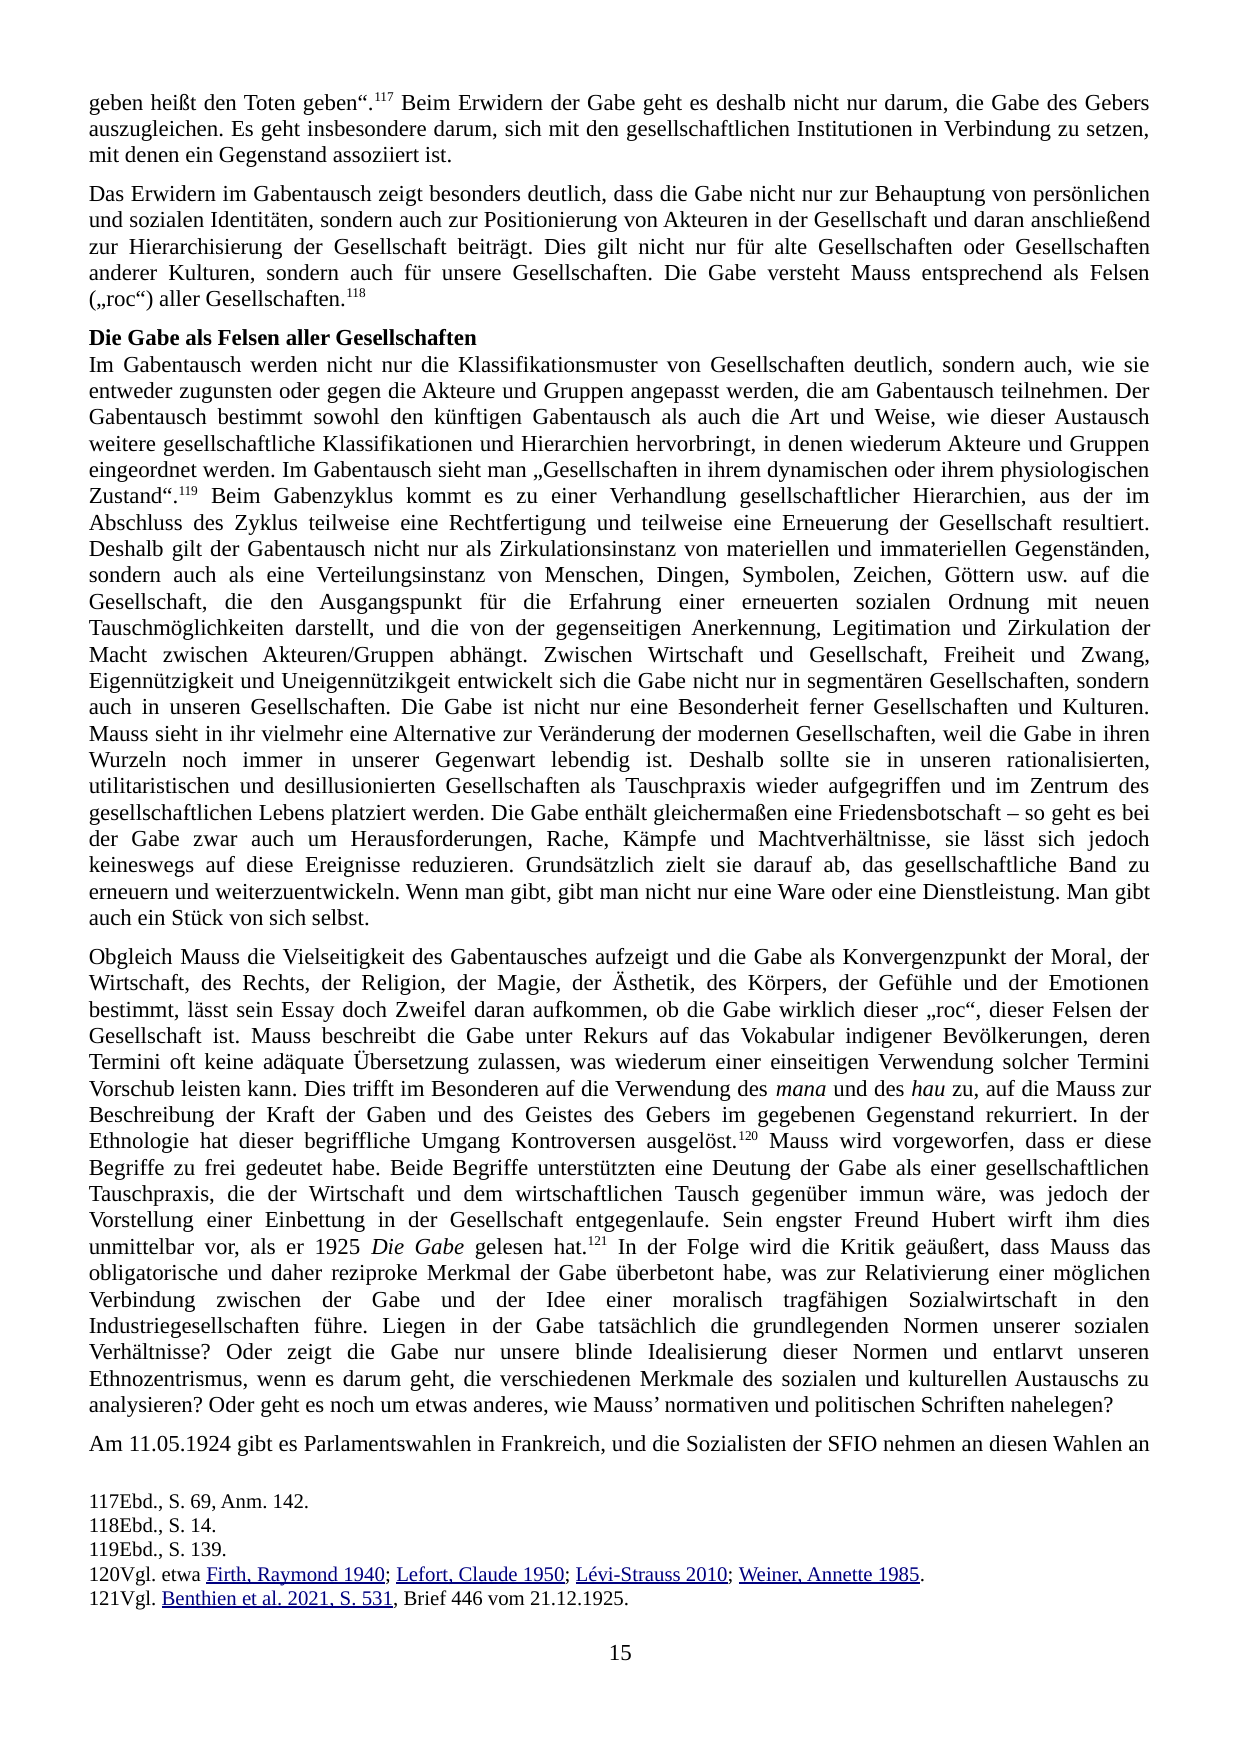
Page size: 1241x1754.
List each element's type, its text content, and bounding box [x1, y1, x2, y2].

text Ebd., S. 69, Anm. 142. [88, 1489, 1152, 1513]
subtitle Die Gabe als Felsen aller Gesellschaften [88, 324, 1152, 351]
text Vgl. etwa Firth, Raymond 1940; Lefort, Claude 1950; Lévi-Strauss 2010; Weiner, Annette 1985. [88, 1561, 1152, 1586]
text Am 11.05.1924 gibt es Parlamentswahlen in Frankreich, und die Sozialisten der SFIO nehmen an diesen Wahlen an [88, 1430, 1152, 1456]
text Ebd., S. 14. [88, 1513, 1152, 1537]
text Im Gabentausch werden nicht nur die Klassifikationsmuster von Gesellschaften deutlich, sondern auch, wie sie entweder zugunsten oder gegen die Akteure und Gruppen angepasst werden, die am Gabentausch teilnehmen. Der Gabentausch bestimmt sowohl den künftigen Gabentausch als auch die Art und Weise, wie dieser Austausch weitere gesellschaftliche Klassifikationen und Hierarchien hervorbringt, in denen wiederum Akteure und Gruppen eingeordnet werden. Im Gabentausch sieht man „Gesellschaften in ihrem dynamischen oder ihrem physiologischen Zustand“. Beim Gabenzyklus kommt es zu einer Verhandlung gesellschaftlicher Hierarchien, aus der im Abschluss des Zyklus teilweise eine Rechtfertigung und teilweise eine Erneuerung der Gesellschaft resultiert. Deshalb gilt der Gabentausch nicht nur als Zirkulationsinstanz von materiellen und immateriellen Gegenständen, sondern auch als eine Verteilungsinstanz von Menschen, Dingen, Symbolen, Zeichen, Göttern usw. auf die Gesellschaft, die den Ausgangspunkt für die Erfahrung einer erneuerten sozialen Ordnung mit neuen Tauschmöglichkeiten darstellt, und die von der gegenseitigen Anerkennung, Legitimation und Zirkulation der Macht zwischen Akteuren/Gruppen abhängt. Zwischen Wirtschaft und Gesellschaft, Freiheit und Zwang, Eigennützigkeit und Uneigennützikgeit entwickelt sich die Gabe nicht nur in segmentären Gesellschaften, sondern auch in unseren Gesellschaften. Die Gabe ist nicht nur eine Besonderheit ferner Gesellschaften und Kulturen. Mauss sieht in ihr vielmehr eine Alternative zur Veränderung der modernen Gesellschaften, weil die Gabe in ihren Wurzeln noch immer in unserer Gegenwart lebendig ist. Deshalb sollte sie in unseren rationalisierten, utilitaristischen und desillusionierten Gesellschaften als Tauschpraxis wieder aufgegriffen und im Zentrum des gesellschaftlichen Lebens platziert werden. Die Gabe enthält gleichermaßen eine Friedensbotschaft – so geht es bei der Gabe zwar auch um Herausforderungen, Rache, Kämpfe und Machtverhältnisse, sie lässt sich jedoch keineswegs auf diese Ereignisse reduzieren. Grundsätzlich zielt sie darauf ab, das gesellschaftliche Band zu erneuern und weiterzuentwickeln. Wenn man gibt, gibt man nicht nur eine Ware oder eine Dienstleistung. Man gibt auch ein Stück von sich selbst. [88, 351, 1152, 931]
text Vgl. Benthien et al. 2021, S. 531, Brief 446 vom 21.12.1925. [88, 1586, 1152, 1609]
text Ebd., S. 139. [88, 1537, 1152, 1561]
text geben heißt den Toten geben“. Beim Erwidern der Gabe geht es deshalb nicht nur darum, die Gabe des Gebers auszugleichen. Es geht insbesondere darum, sich mit den gesellschaftlichen Institutionen in Verbindung zu setzen, mit denen ein Gegenstand assoziiert ist. [88, 88, 1152, 168]
text Das Erwidern im Gabentausch zeigt besonders deutlich, dass die Gabe nicht nur zur Behauptung von persönlichen und sozialen Identitäten, sondern auch zur Positionierung von Akteuren in der Gesellschaft und daran anschließend zur Hierarchisierung der Gesellschaft beiträgt. Dies gilt nicht nur für alte Gesellschaften oder Gesellschaften anderer Kulturen, sondern auch für unsere Gesellschaften. Die Gabe versteht Mauss entsprechend als Felsen („roc“) aller Gesellschaften. [88, 180, 1152, 312]
text Obgleich Mauss die Vielseitigkeit des Gabentausches aufzeigt und die Gabe als Konvergenzpunkt der Moral, der Wirtschaft, des Rechts, der Religion, der Magie, der Ästhetik, des Körpers, der Gefühle und der Emotionen bestimmt, lässt sein Essay doch Zweifel daran aufkommen, ob die Gabe wirklich dieser „roc“, dieser Felsen der Gesellschaft ist. Mauss beschreibt die Gabe unter Rekurs auf das Vokabular indigener Bevölkerungen, deren Termini oft keine adäquate Übersetzung zulassen, was wiederum einer einseitigen Verwendung solcher Termini Vorschub leisten kann. Dies trifft im Besonderen auf die Verwendung des mana und des hau zu, auf die Mauss zur Beschreibung der Kraft der Gaben und des Geistes des Gebers im gegebenen Gegenstand rekurriert. In der Ethnologie hat dieser begriffliche Umgang Kontroversen ausgelöst. Mauss wird vorgeworfen, dass er diese Begriffe zu frei gedeutet habe. Beide Begriffe unterstützten eine Deutung der Gabe als einer gesellschaftlichen Tauschpraxis, die der Wirtschaft und dem wirtschaftlichen Tausch gegenüber immun wäre, was jedoch der Vorstellung einer Einbettung in der Gesellschaft entgegenlaufe. Sein engster Freund Hubert wirft ihm dies unmittelbar vor, als er 1925 Die Gabe gelesen hat. In der Folge wird die Kritik geäußert, dass Mauss das obligatorische und daher reziproke Merkmal der Gabe überbetont habe, was zur Relativierung einer möglichen Verbindung zwischen der Gabe und der Idee einer moralisch tragfähigen Sozialwirtschaft in den Industriegesellschaften führe. Liegen in der Gabe tatsächlich die grundlegenden Normen unserer sozialen Verhältnisse? Oder zeigt die Gabe nur unsere blinde Idealisierung dieser Normen und entlarvt unseren Ethnozentrismus, wenn es darum geht, die verschiedenen Merkmale des sozialen und kulturellen Austauschs zu analysieren? Oder geht es noch um etwas anderes, wie Mauss’ normativen und politischen Schriften nahelegen? [88, 943, 1152, 1417]
